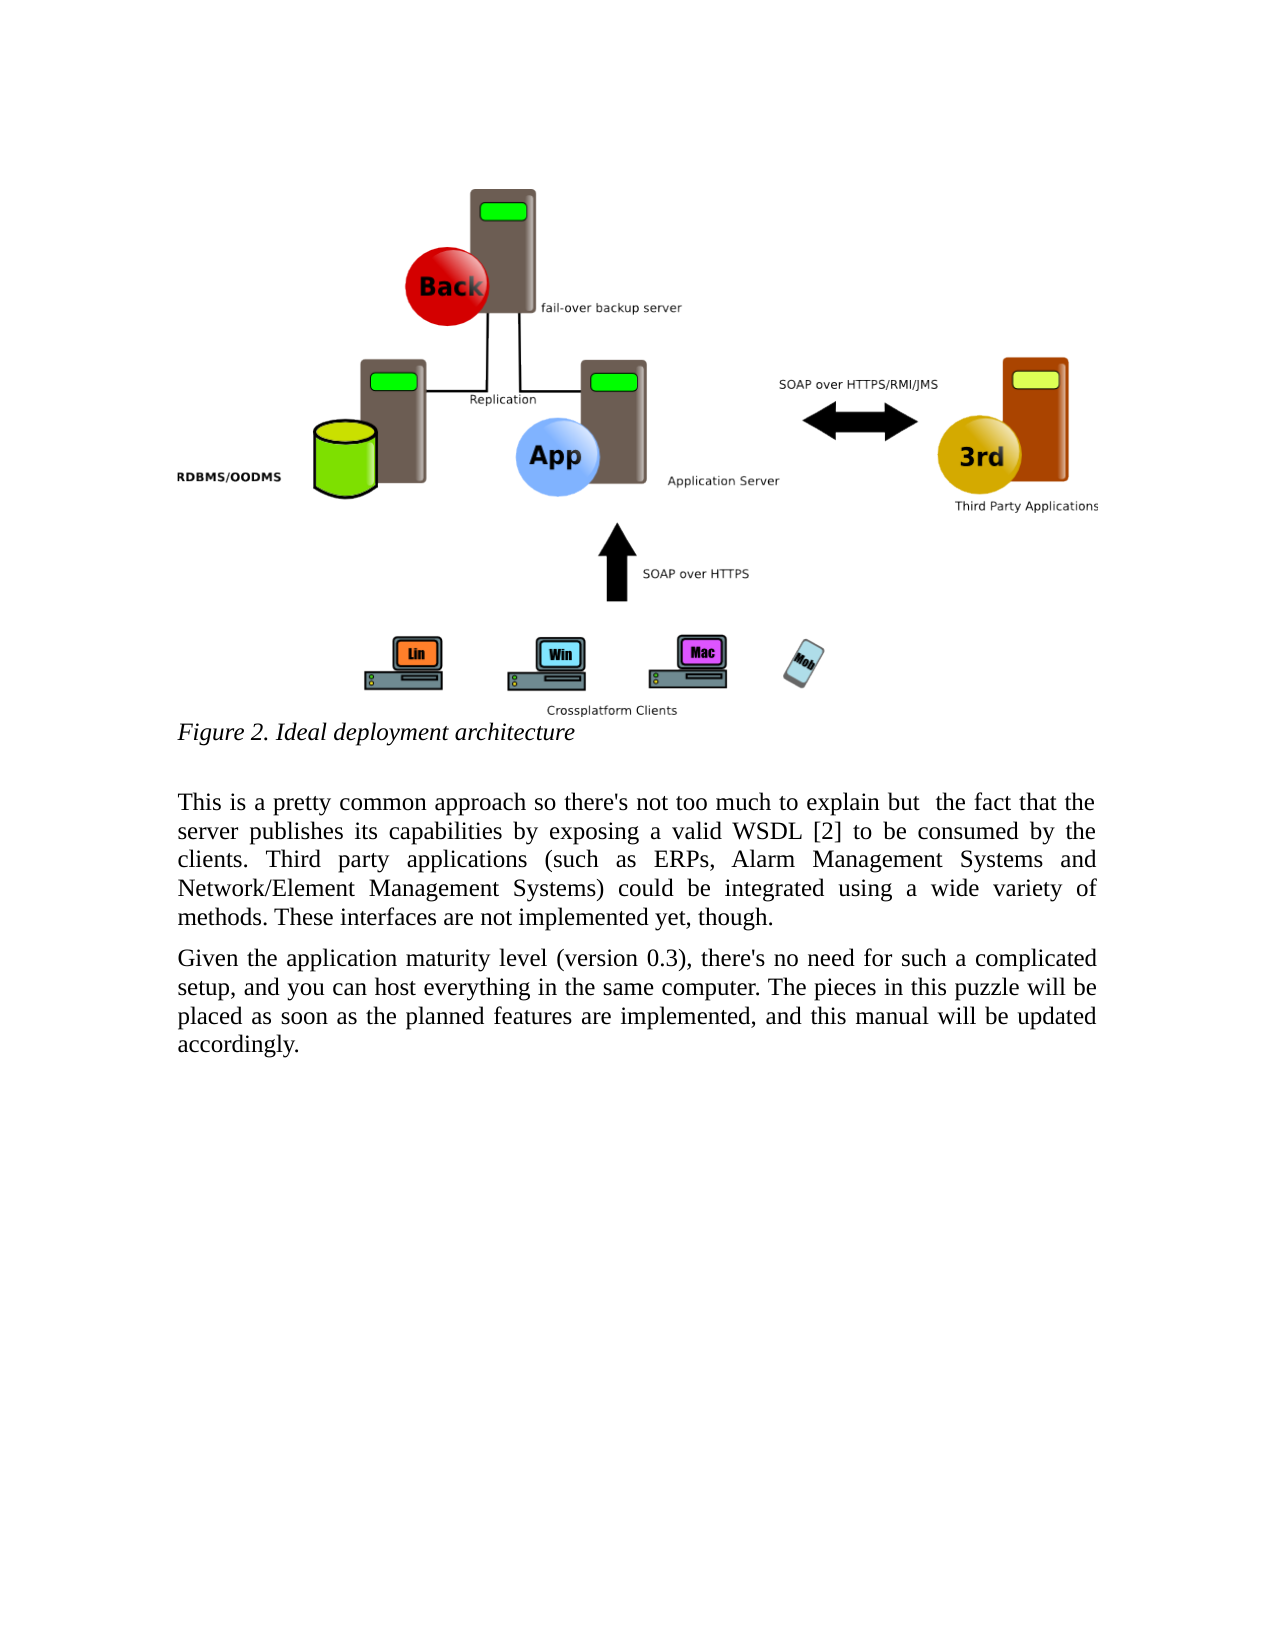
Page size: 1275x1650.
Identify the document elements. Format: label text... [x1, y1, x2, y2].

text Given the application maturity level (version 0.3), there's no need for such a complicated setup, and you can host everything in the same computer. The pieces in this puzzle will be placed as soon as the planned features are implemented, and this manual will be updated accordingly. [177, 943, 1098, 1058]
text This is a pretty common approach so there's not too much to explain but the fact that the server publishes its capabilities by exposing a valid WSDL [2] to be consumed by the clients. Third party applications (such as ERPs, Alarm Management Systems and Network/Element Management Systems) could be integrated using a wide variety of methods. These interfaces are not implemented yet, though. [177, 787, 1098, 931]
text Figure 2. Ideal deployment architecture [177, 717, 1098, 746]
picture [177, 189, 1098, 717]
